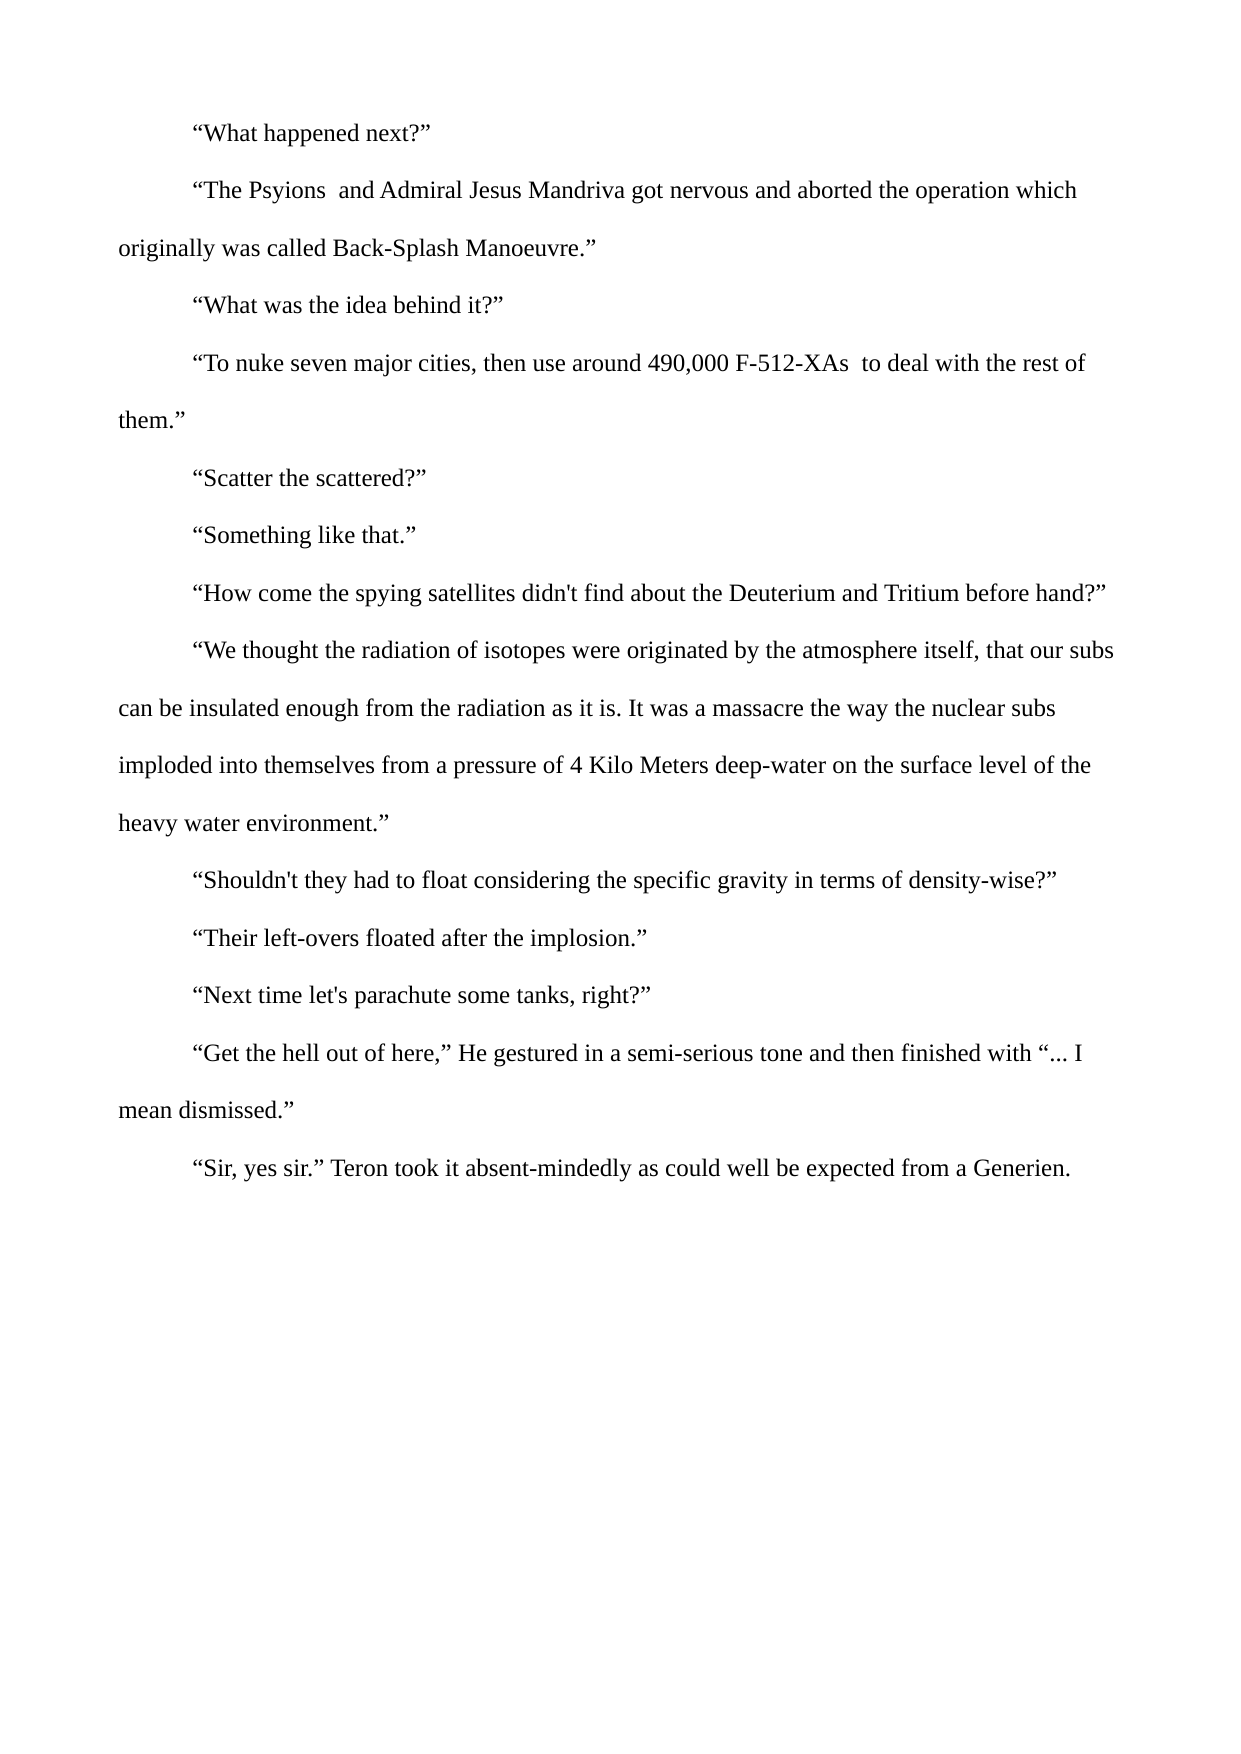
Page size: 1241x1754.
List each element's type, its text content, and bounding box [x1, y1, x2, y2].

text “To nuke seven major cities, then use around 490,000 F-512-XAs to deal with the rest of them.” [118, 348, 1122, 434]
text “Next time let's parachute some tanks, right?” [118, 981, 1122, 1009]
text “Shouldn't they had to float considering the specific gravity in terms of density-wise?” [118, 866, 1122, 894]
text “The Psyions and Admiral Jesus Mandriva got nervous and aborted the operation which originally was called Back-Splash Manoeuvre.” [118, 176, 1122, 262]
text “Scatter the scattered?” [118, 463, 1122, 492]
text “We thought the radiation of isotopes were originated by the atmosphere itself, that our subs can be insulated enough from the radiation as it is. It was a massacre the way the nuclear subs imploded into themselves from a pressure of 4 Kilo Meters deep-water on the surface level of the heavy water environment.” [118, 636, 1122, 837]
text “Get the hell out of here,” He gestured in a semi-serious tone and then finished with “... I mean dismissed.” [118, 1038, 1122, 1124]
text “Something like that.” [118, 521, 1122, 549]
text “What happened next?” [118, 118, 1122, 147]
text “Their left-overs floated after the implosion.” [118, 923, 1122, 952]
text “Sir, yes sir.” Teron took it absent-mindedly as could well be expected from a Generien. [118, 1153, 1122, 1182]
text “How come the spying satellites didn't find about the Deuterium and Tritium before hand?” [118, 578, 1122, 607]
text “What was the idea behind it?” [118, 291, 1122, 319]
